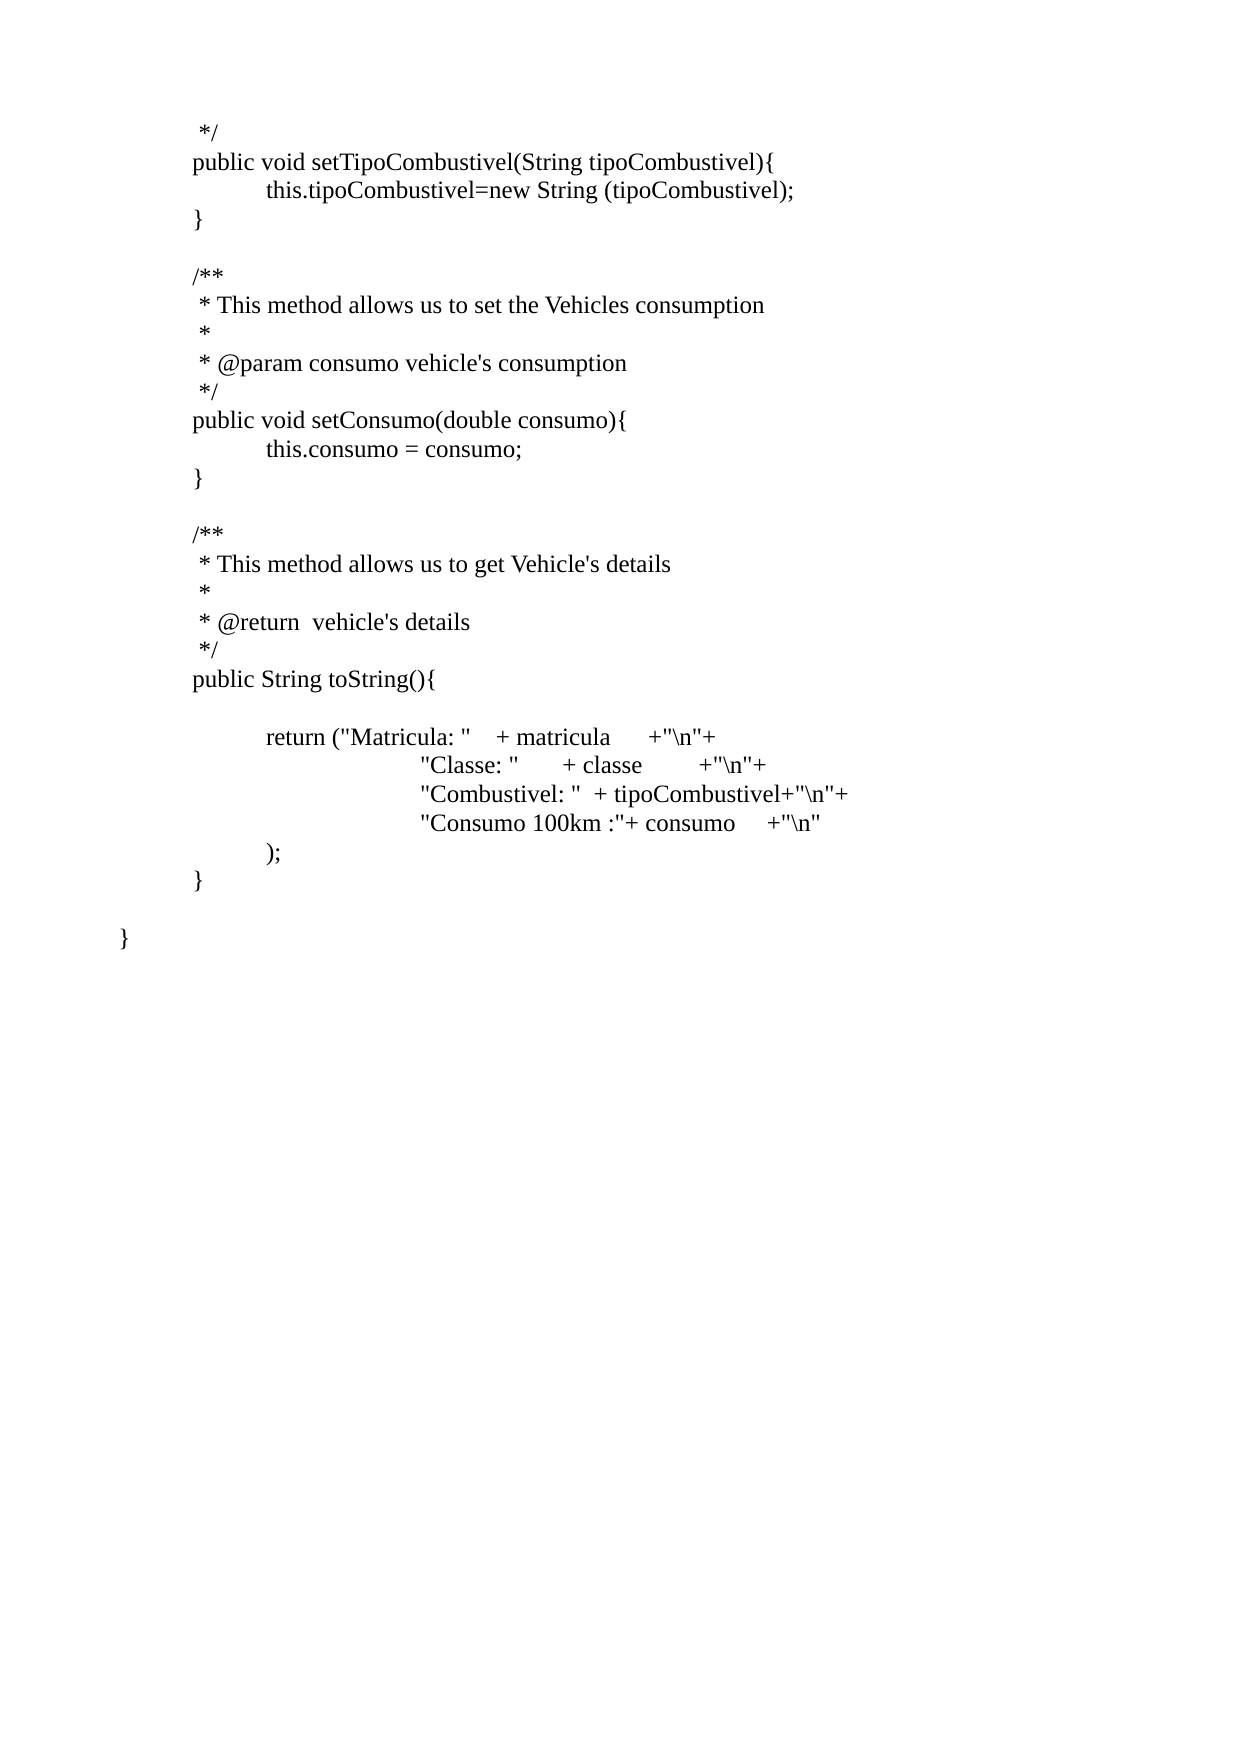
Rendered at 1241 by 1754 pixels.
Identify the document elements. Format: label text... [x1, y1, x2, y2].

text "Combustivel: " + tipoCombustivel+"\n"+ [118, 779, 1122, 808]
text public String toString(){ [118, 664, 1122, 693]
text this.tipoCombustivel=new String (tipoCombustivel); [118, 176, 1122, 204]
text } [118, 923, 1122, 952]
text * [118, 319, 1122, 348]
text * [118, 578, 1122, 607]
text */ [118, 118, 1122, 147]
text } [118, 204, 1122, 233]
text * This method allows us to get Vehicle's details [118, 549, 1122, 578]
text } [118, 463, 1122, 492]
text this.consumo = consumo; [118, 434, 1122, 463]
text public void setTipoCombustivel(String tipoCombustivel){ [118, 147, 1122, 176]
text * This method allows us to set the Vehicles consumption [118, 291, 1122, 319]
text /** [118, 521, 1122, 549]
text public void setConsumo(double consumo){ [118, 406, 1122, 434]
text */ [118, 377, 1122, 406]
text } [118, 866, 1122, 894]
text "Classe: " + classe +"\n"+ [118, 751, 1122, 779]
text "Consumo 100km :"+ consumo +"\n" [118, 808, 1122, 837]
text ); [118, 837, 1122, 866]
text * @param consumo vehicle's consumption [118, 348, 1122, 377]
text * @return vehicle's details [118, 607, 1122, 636]
text return ("Matricula: " + matricula +"\n"+ [118, 722, 1122, 751]
text */ [118, 636, 1122, 664]
text /** [118, 262, 1122, 291]
